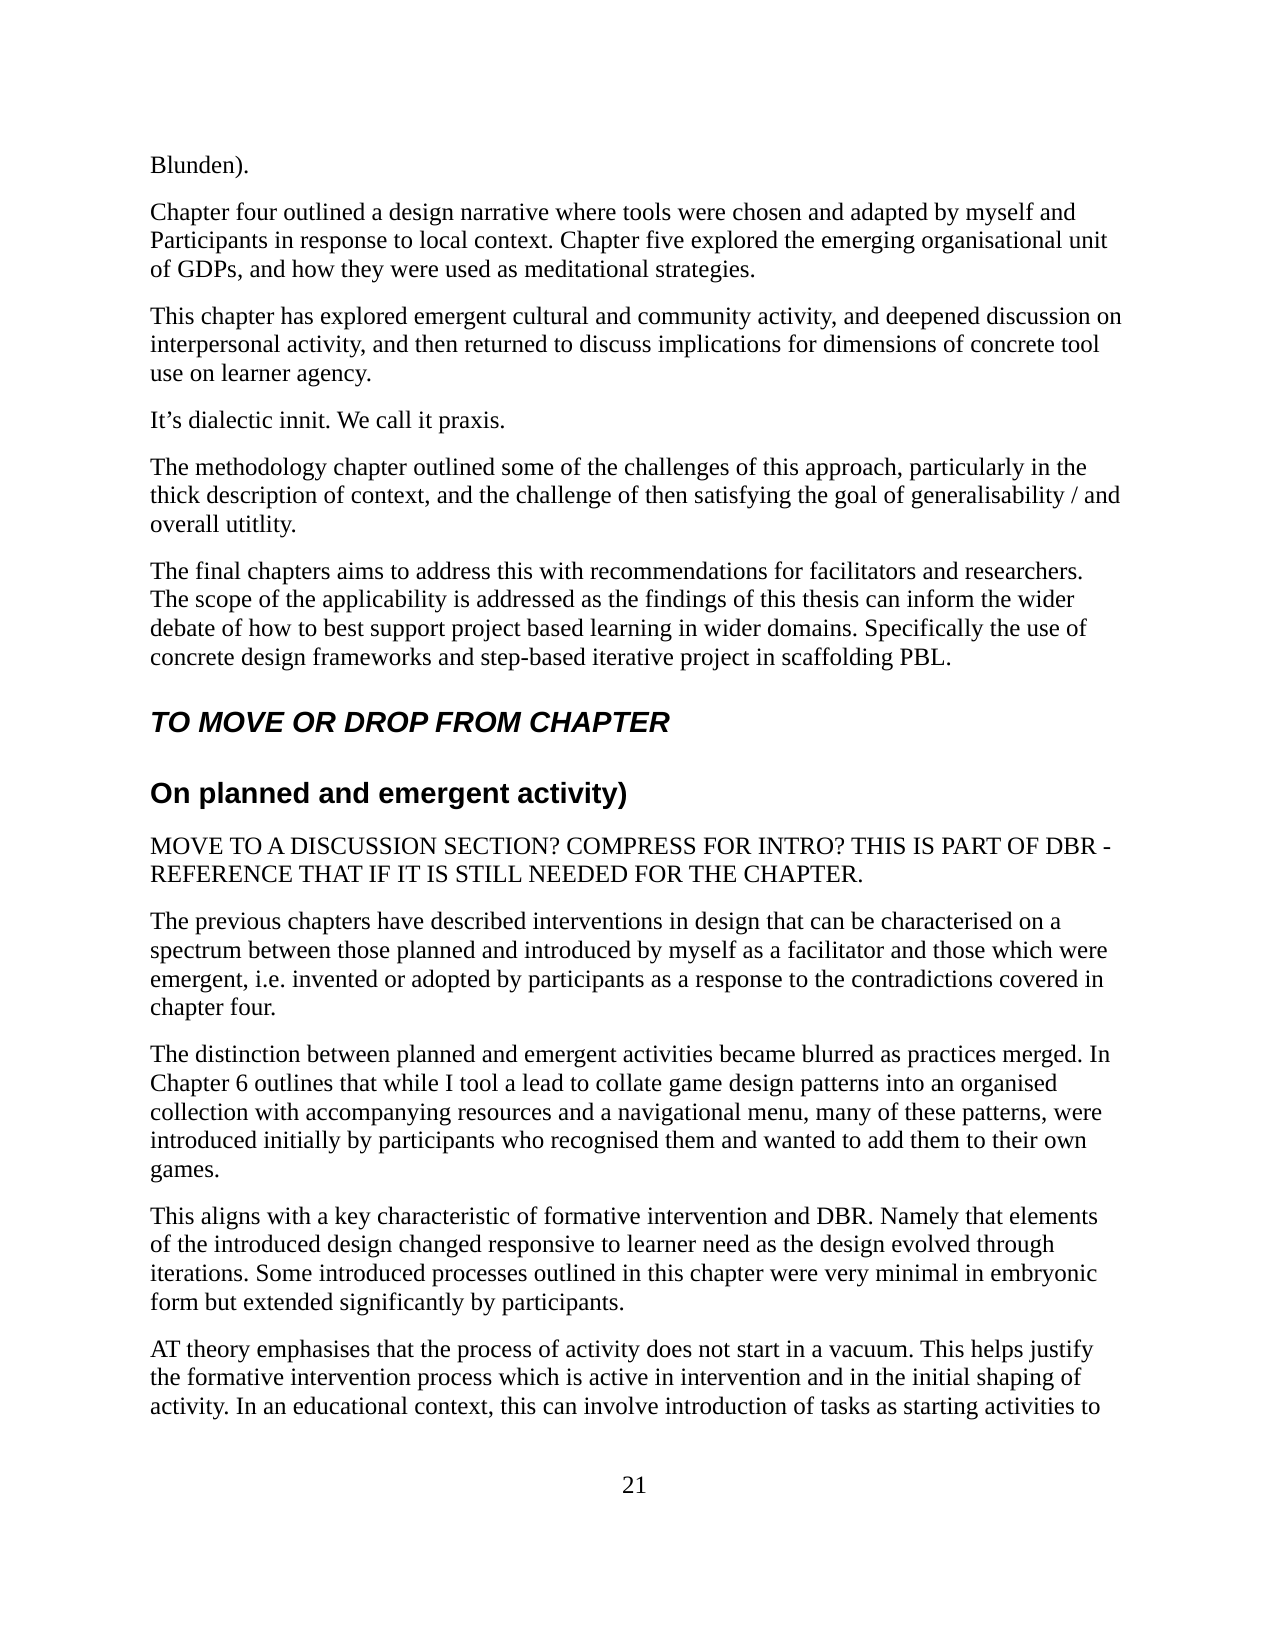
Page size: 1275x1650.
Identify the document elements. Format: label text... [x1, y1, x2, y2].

text The methodology chapter outlined some of the challenges of this approach, particularly in the thick description of context, and the challenge of then satisfying the goal of generalisability / and overall utitlity. [150, 452, 1125, 538]
subtitle TO MOVE OR DROP FROM CHAPTER [150, 705, 1125, 738]
text It’s dialectic innit. We call it praxis. [150, 405, 1125, 434]
text This chapter has explored emergent cultural and community activity, and deepened discussion on interpersonal activity, and then returned to discuss implications for dimensions of concrete tool use on learner agency. [150, 301, 1125, 387]
text Blunden). [150, 150, 1125, 179]
subtitle On planned and emergent activity) [150, 776, 1125, 809]
text This aligns with a key characteristic of formative intervention and DBR. Namely that elements of the introduced design changed responsive to learner need as the design evolved through iterations. Some introduced processes outlined in this chapter were very minimal in embryonic form but extended significantly by participants. [150, 1201, 1125, 1316]
text MOVE TO A DISCUSSION SECTION? COMPRESS FOR INTRO? THIS IS PART OF DBR - REFERENCE THAT IF IT IS STILL NEEDED FOR THE CHAPTER. [150, 831, 1125, 888]
text The previous chapters have described interventions in design that can be characterised on a spectrum between those planned and introduced by myself as a facilitator and those which were emergent, i.e. invented or adopted by participants as a response to the contradictions covered in chapter four. [150, 906, 1125, 1021]
text Chapter four outlined a design narrative where tools were chosen and adapted by myself and Participants in response to local context. Chapter five explored the emerging organisational unit of GDPs, and how they were used as meditational strategies. [150, 197, 1125, 283]
text The final chapters aims to address this with recommendations for facilitators and researchers. The scope of the applicability is addressed as the findings of this thesis can inform the wider debate of how to best support project based learning in wider domains. Specifically the use of concrete design frameworks and step-based iterative project in scaffolding PBL. [150, 556, 1125, 671]
text AT theory emphasises that the process of activity does not start in a vacuum. This helps justify the formative intervention process which is active in intervention and in the initial shaping of activity. In an educational context, this can involve introduction of tasks as starting activities to [150, 1334, 1125, 1420]
text The distinction between planned and emergent activities became blurred as practices merged. In Chapter 6 outlines that while I tool a lead to collate game design patterns into an organised collection with accompanying resources and a navigational menu, many of these patterns, were introduced initially by participants who recognised them and wanted to add them to their own games. [150, 1039, 1125, 1183]
